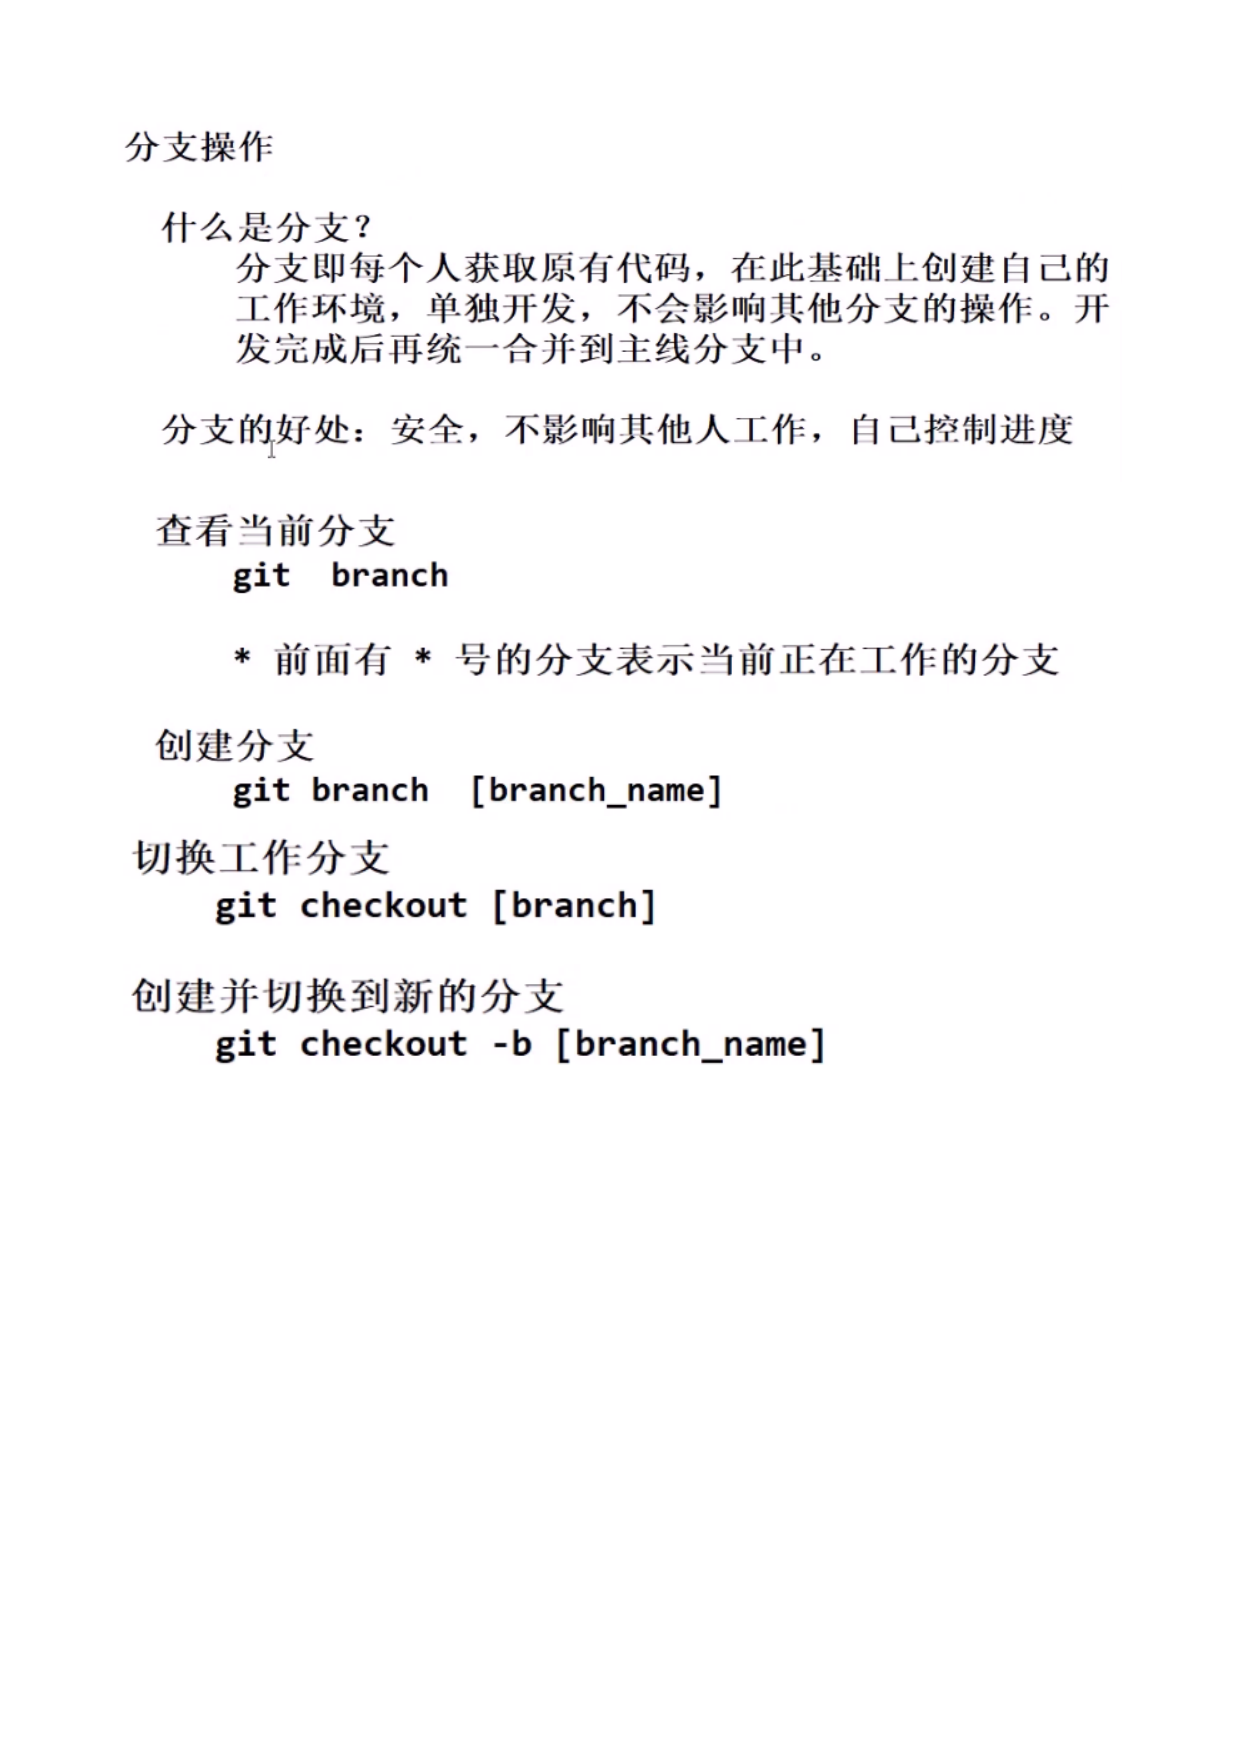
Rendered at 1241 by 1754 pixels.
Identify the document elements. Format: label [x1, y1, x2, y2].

picture [118, 118, 1123, 482]
picture [123, 496, 1075, 1093]
